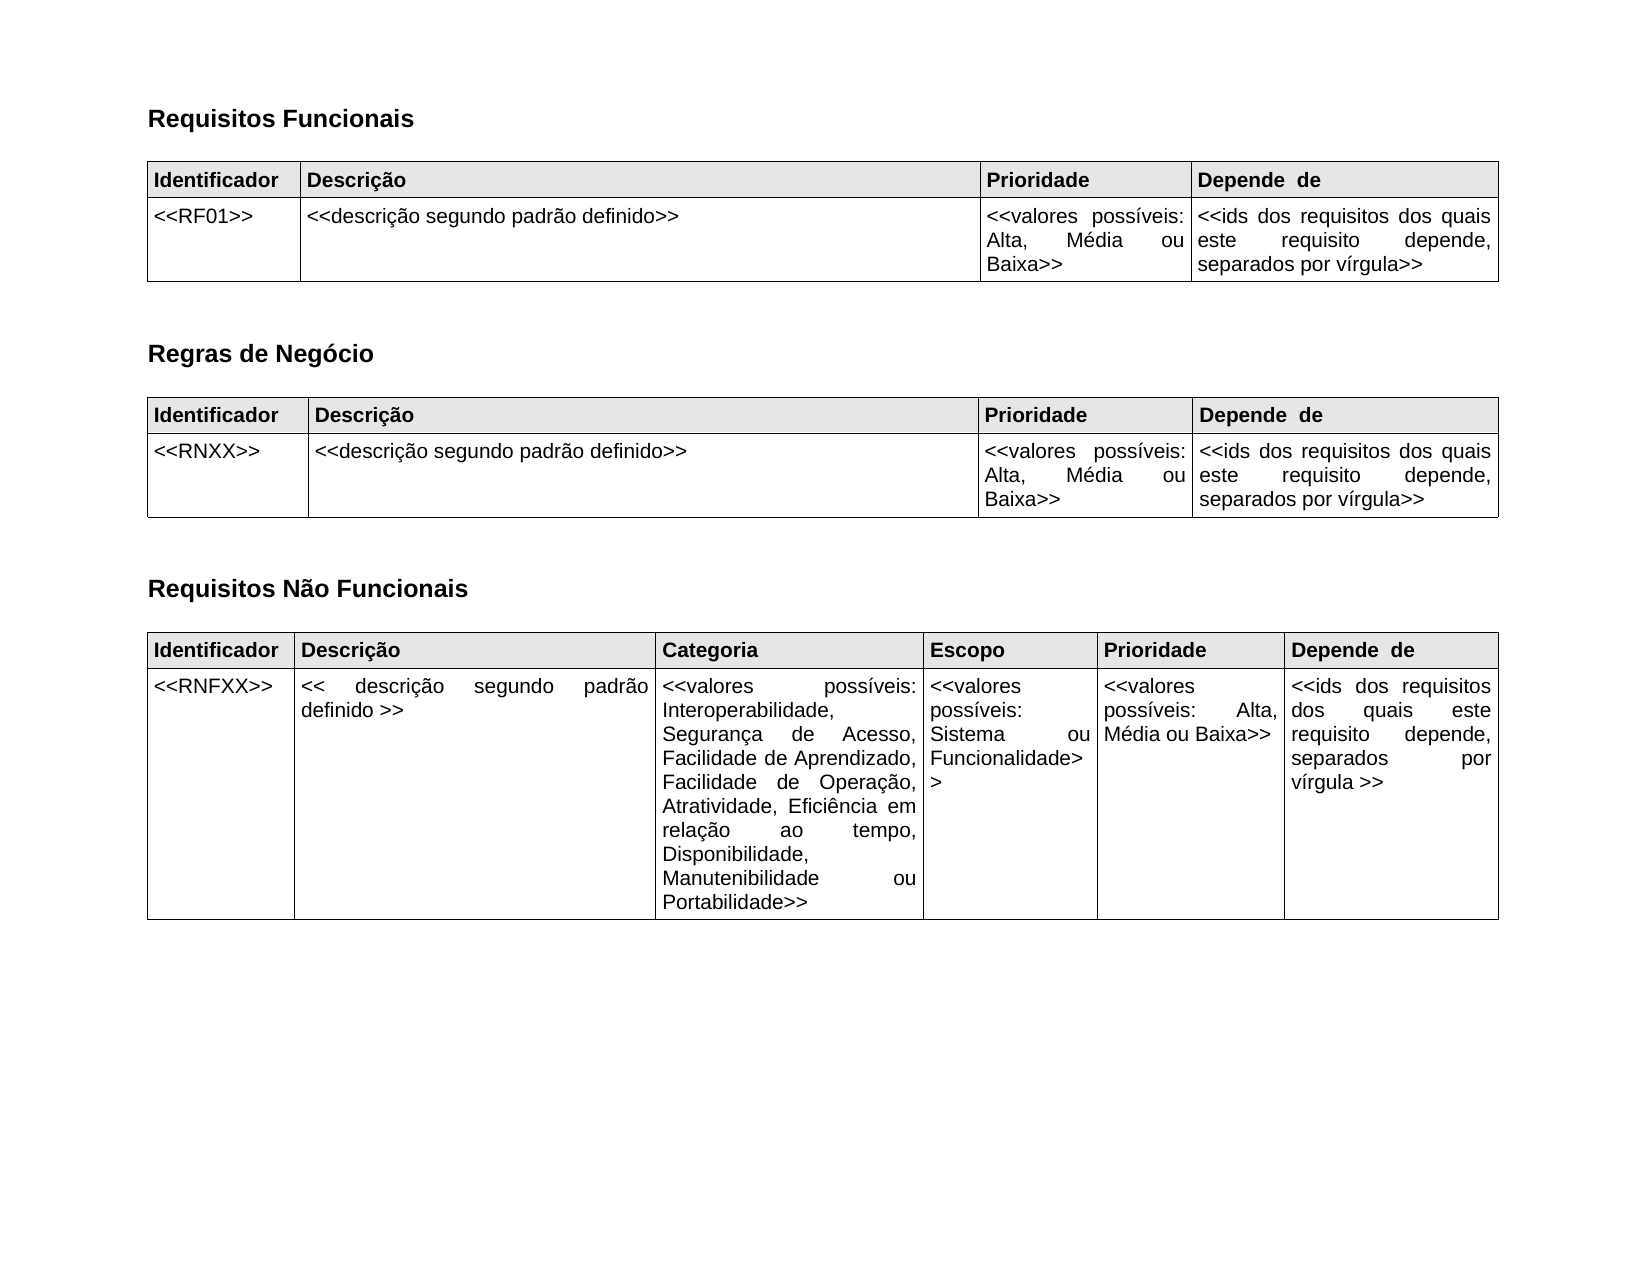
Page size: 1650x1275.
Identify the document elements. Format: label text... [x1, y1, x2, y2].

table_header Depende de [1285, 633, 1498, 668]
table_cell <<valores possíveis: Alta, Média ou Baixa>> [1098, 669, 1284, 919]
table_header Depende de [1193, 398, 1498, 432]
table_cell <<ids dos requisitos dos quais este requisito depende, separados por vírgula>> [1193, 434, 1498, 516]
table_header Prioridade [979, 398, 1192, 432]
table_header Descrição [309, 398, 978, 432]
table_header Escopo [924, 633, 1097, 668]
table_cell <<ids dos requisitos dos quais este requisito depende, separados por vírgula >> [1285, 669, 1498, 919]
table_header Descrição [301, 162, 980, 197]
table_header Categoria [656, 633, 923, 668]
table_cell << descrição segundo padrão definido >> [295, 669, 655, 919]
table_header Descrição [295, 633, 655, 668]
table_cell <<valores possíveis: Alta, Média ou Baixa>> [979, 434, 1192, 516]
table_cell <<descrição segundo padrão definido>> [301, 198, 980, 281]
table_header Depende de [1192, 162, 1498, 197]
table_cell <<descrição segundo padrão definido>> [309, 434, 978, 516]
table_header Identificador [148, 162, 300, 197]
text Requisitos Não Funcionais [148, 574, 1502, 603]
table_cell <<ids dos requisitos dos quais este requisito depende, separados por vírgula>> [1192, 198, 1498, 281]
table_cell <<valores possíveis: Interoperabilidade, Segurança de Acesso, Facilidade de Aprendizado, Facilidade de Operação, Atratividade, Eficiência em relação ao tempo, Disponibilidade, Manutenibilidade ou Portabilidade>> [656, 669, 923, 919]
table_cell <<valores possíveis: Alta, Média ou Baixa>> [981, 198, 1191, 281]
table_header Prioridade [1098, 633, 1284, 668]
table_cell <<RF01>> [148, 198, 300, 281]
table_header Prioridade [981, 162, 1191, 197]
table_header Identificador [148, 633, 294, 668]
text Requisitos Funcionais [148, 104, 1502, 132]
text Regras de Negócio [148, 339, 1502, 368]
table_cell <<RNFXX>> [148, 669, 294, 919]
table_cell <<RNXX>> [148, 434, 308, 516]
table_header Identificador [148, 398, 308, 432]
table_cell <<valores possíveis: Sistema ou Funcionalidade>> [924, 669, 1097, 919]
